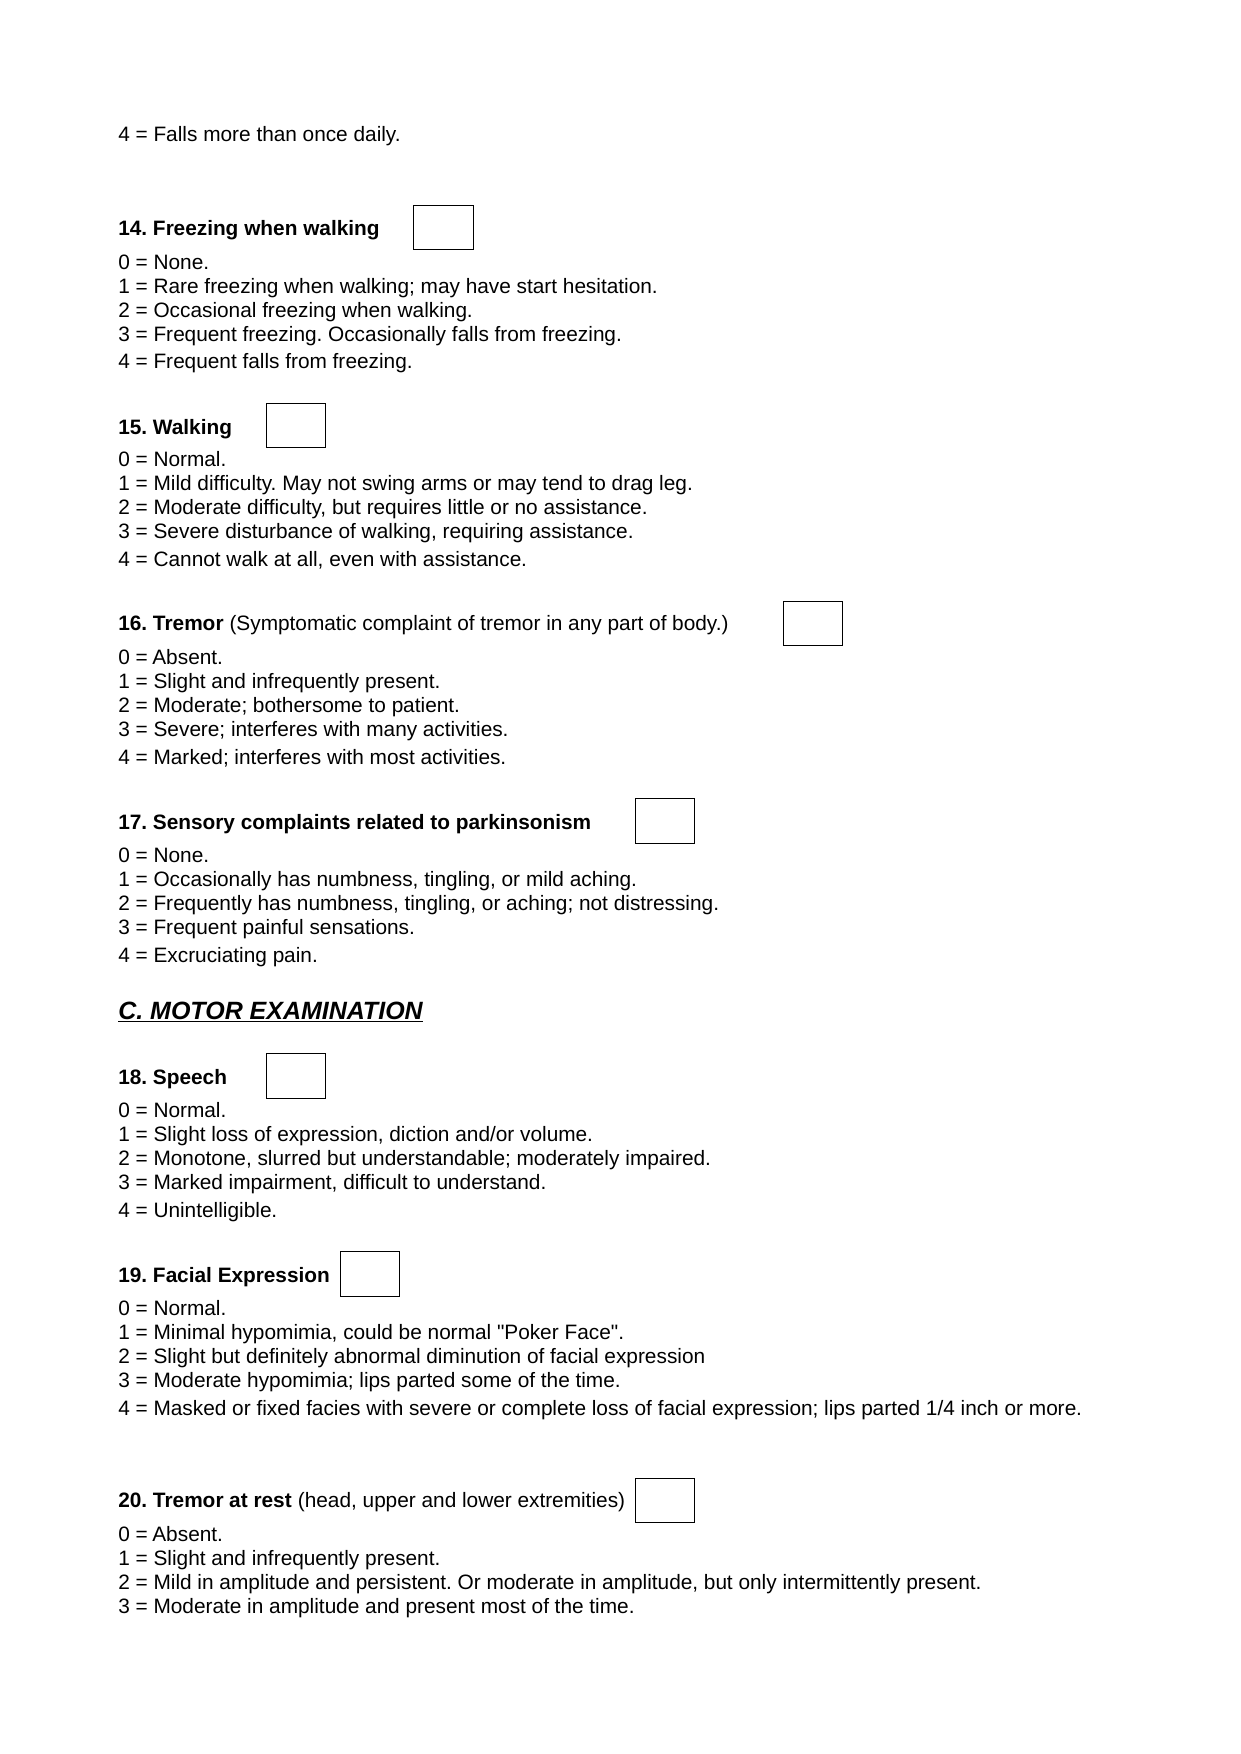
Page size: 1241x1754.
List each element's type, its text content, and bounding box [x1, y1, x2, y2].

text 14. Freezing when walking 0 = None. 1 = Rare freezing when walking; may have start hesitation. 2 = Occasional freezing when walking. 3 = Frequent freezing. Occasionally falls from freezing. 4 = Frequent falls from freezing. 15. Walking 0 = Normal. 1 = Mild difficulty. May not swing arms or may tend to drag leg. 2 = Moderate difficulty, but requires little or no assistance. 3 = Severe disturbance of walking, requiring assistance. 4 = Cannot walk at all, even with assistance. 16. Tremor (Symptomatic complaint of tremor in any part of body.) 0 = Absent. 1 = Slight and infrequently present. 2 = Moderate; bothersome to patient. 3 = Severe; interferes with many activities. 4 = Marked; interferes with most activities. 17. Sensory complaints related to parkinsonism 0 = None. 1 = Occasionally has numbness, tingling, or mild aching. 2 = Frequently has numbness, tingling, or aching; not distressing. 3 = Frequent painful sensations. 4 = Excruciating pain. C. MOTOR EXAMINATION 18. Speech 0 = Normal. 1 = Slight loss of expression, diction and/or volume. 2 = Monotone, slurred but understandable; moderately impaired. 3 = Marked impairment, difficult to understand. 4 = Unintelligible. 19. Facial Expression 0 = Normal. 1 = Minimal hypomimia, could be normal "Poker Face". 2 = Slight but definitely abnormal diminution of facial expression 3 = Moderate hypomimia; lips parted some of the time. 4 = Masked or fixed facies with severe or complete loss of facial expression; lips parted 1/4 inch or more. 20. Tremor at rest (head, upper and lower extremities) 0 = Absent. 1 = Slight and infrequently present. 2 = Mild in amplitude and persistent. Or moderate in amplitude, but only intermittently present. 3 = Moderate in amplitude and present most of the time. [118, 205, 1122, 1618]
text 4 = Falls more than once daily. [118, 118, 1122, 147]
